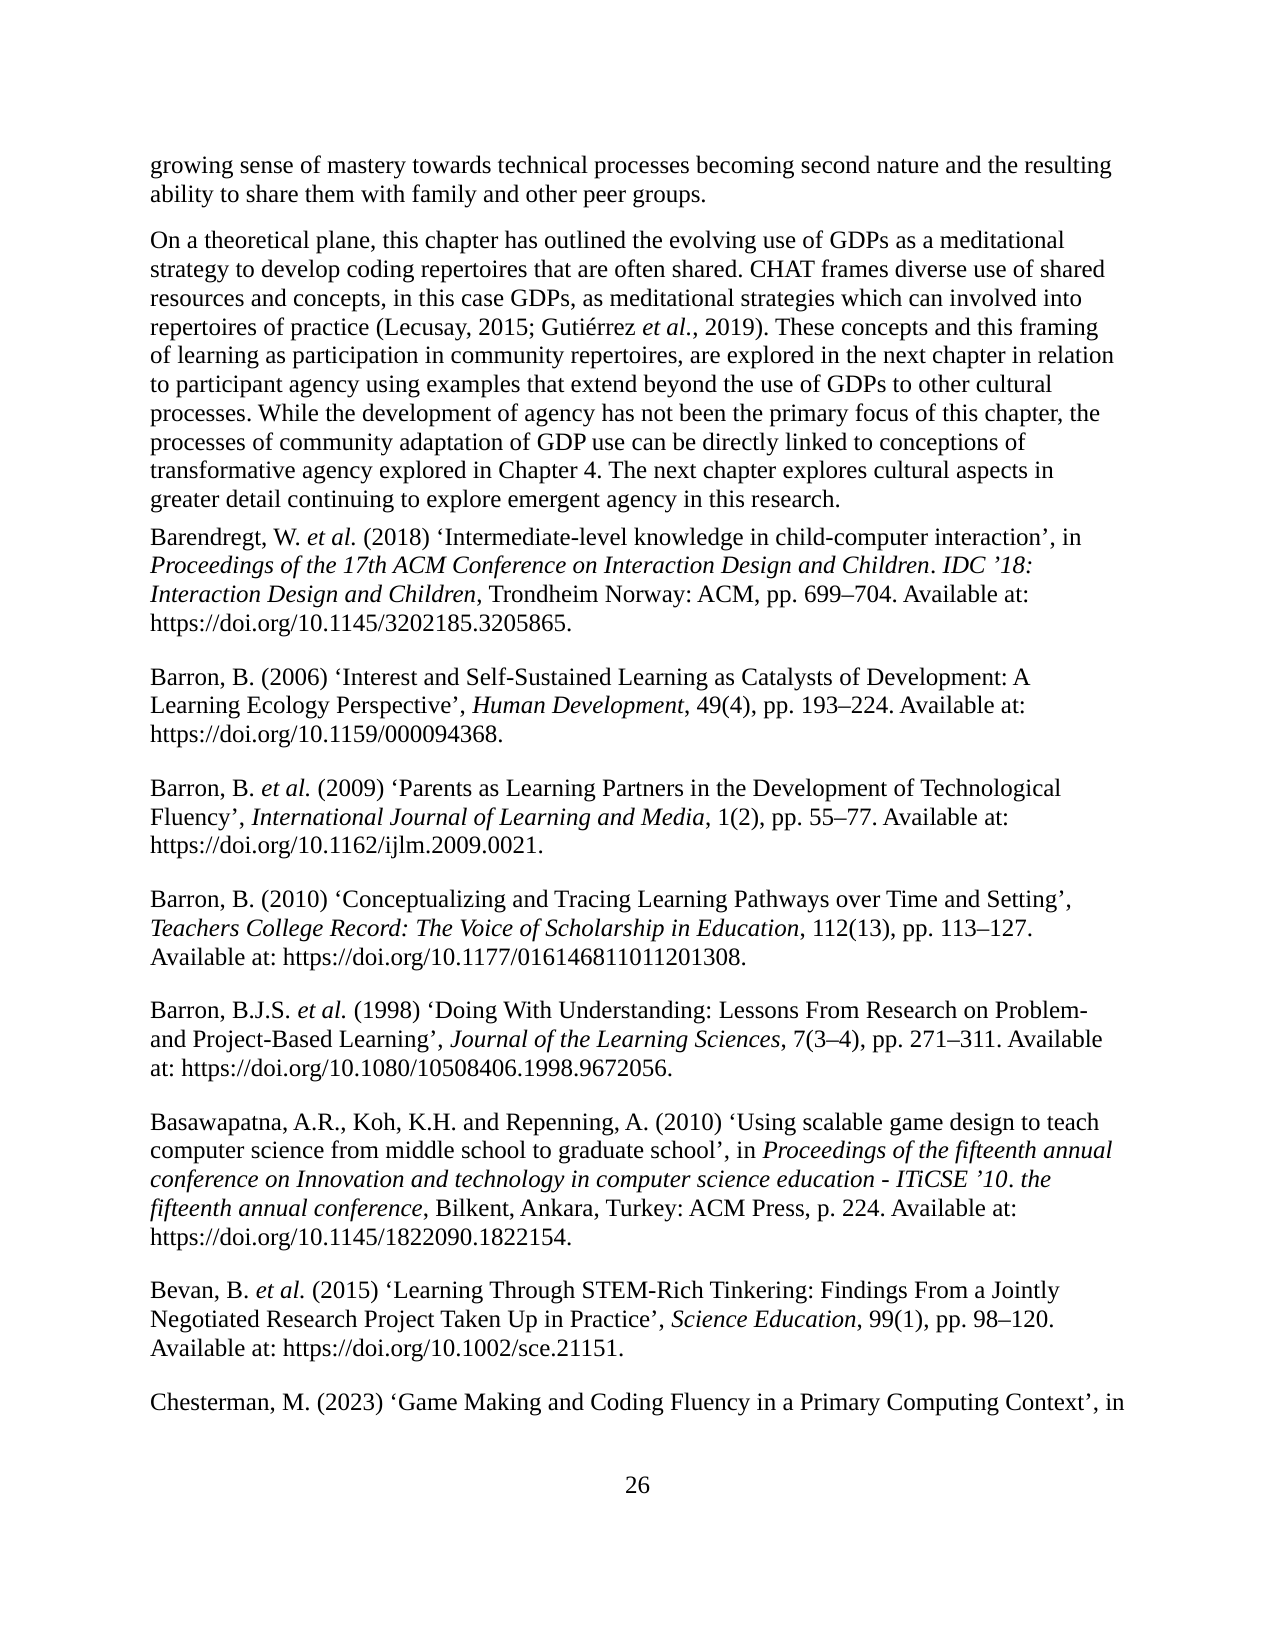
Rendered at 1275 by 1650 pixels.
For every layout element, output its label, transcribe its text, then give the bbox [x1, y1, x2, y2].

text Barron, B. (2006) ‘Interest and Self-Sustained Learning as Catalysts of Development: A Learning Ecology Perspective’, Human Development, 49(4), pp. 193–224. Available at: https://doi.org/10.1159/000094368. [150, 662, 1125, 748]
text On a theoretical plane, this chapter has outlined the evolving use of GDPs as a meditational strategy to develop coding repertoires that are often shared. CHAT frames diverse use of shared resources and concepts, in this case GDPs, as meditational strategies which can involved into repertoires of practice (Lecusay, 2015; Gutiérrez et al., 2019). These concepts and this framing of learning as participation in community repertoires, are explored in the next chapter in relation to participant agency using examples that extend beyond the use of GDPs to other cultural processes. While the development of agency has not been the primary focus of this chapter, the processes of community adaptation of GDP use can be directly linked to conceptions of transformative agency explored in Chapter 4. The next chapter explores cultural aspects in greater detail continuing to explore emergent agency in this research. [150, 225, 1125, 513]
text Chesterman, M. (2023) ‘Game Making and Coding Fluency in a Primary Computing Context’, in [150, 1387, 1125, 1416]
text Barron, B.J.S. et al. (1998) ‘Doing With Understanding: Lessons From Research on Problem- and Project-Based Learning’, Journal of the Learning Sciences, 7(3–4), pp. 271–311. Available at: https://doi.org/10.1080/10508406.1998.9672056. [150, 996, 1125, 1082]
text growing sense of mastery towards technical processes becoming second nature and the resulting ability to share them with family and other peer groups. [150, 150, 1125, 207]
text Barron, B. (2010) ‘Conceptualizing and Tracing Learning Pathways over Time and Setting’, Teachers College Record: The Voice of Scholarship in Education, 112(13), pp. 113–127. Available at: https://doi.org/10.1177/016146811011201308. [150, 884, 1125, 971]
text Barron, B. et al. (2009) ‘Parents as Learning Partners in the Development of Technological Fluency’, International Journal of Learning and Media, 1(2), pp. 55–77. Available at: https://doi.org/10.1162/ijlm.2009.0021. [150, 773, 1125, 859]
text Bevan, B. et al. (2015) ‘Learning Through STEM-Rich Tinkering: Findings From a Jointly Negotiated Research Project Taken Up in Practice’, Science Education, 99(1), pp. 98–120. Available at: https://doi.org/10.1002/sce.21151. [150, 1276, 1125, 1362]
text Barendregt, W. et al. (2018) ‘Intermediate-level knowledge in child-computer interaction’, in Proceedings of the 17th ACM Conference on Interaction Design and Children. IDC ’18: Interaction Design and Children, Trondheim Norway: ACM, pp. 699–704. Available at: https://doi.org/10.1145/3202185.3205865. [150, 522, 1125, 637]
text Basawapatna, A.R., Koh, K.H. and Repenning, A. (2010) ‘Using scalable game design to teach computer science from middle school to graduate school’, in Proceedings of the fifteenth annual conference on Innovation and technology in computer science education - ITiCSE ’10. the fifteenth annual conference, Bilkent, Ankara, Turkey: ACM Press, p. 224. Available at: https://doi.org/10.1145/1822090.1822154. [150, 1107, 1125, 1251]
